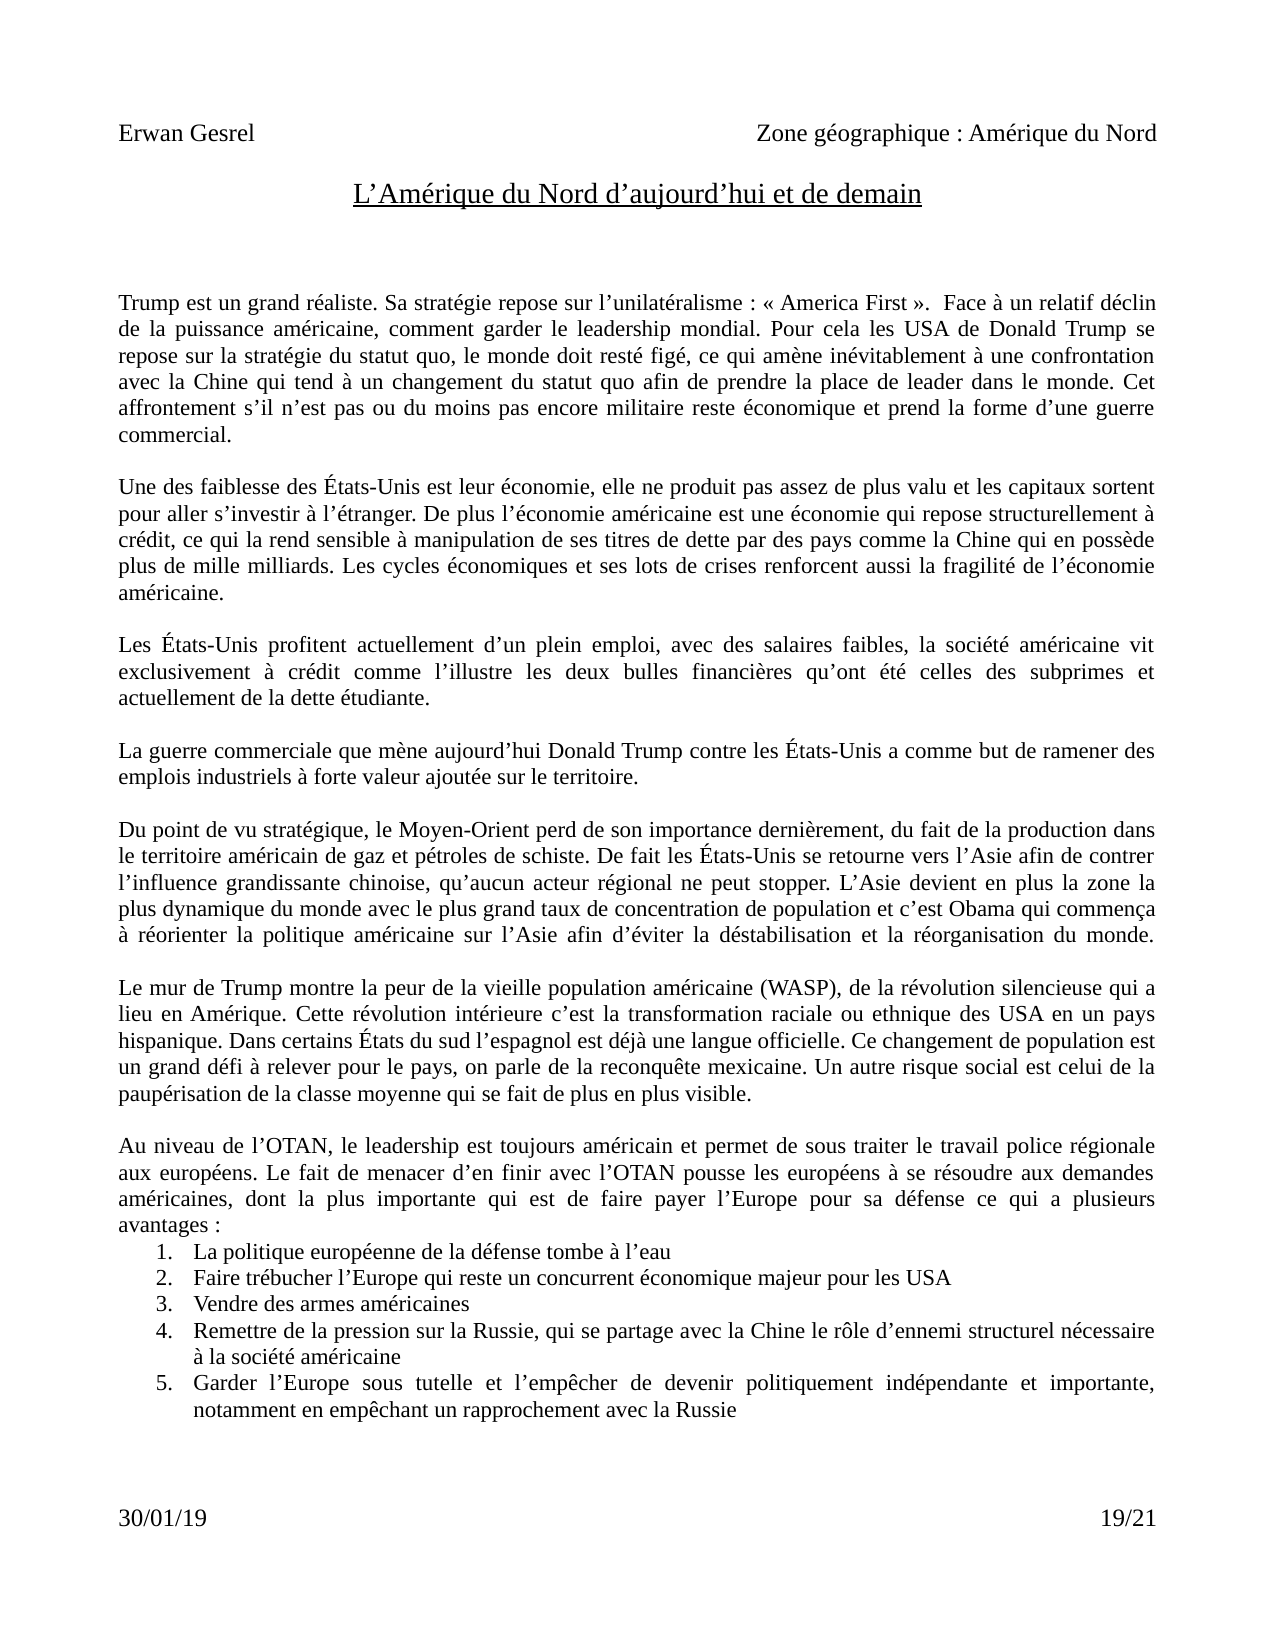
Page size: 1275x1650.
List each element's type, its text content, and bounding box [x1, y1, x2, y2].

text Une des faiblesse des États-Unis est leur économie, elle ne produit pas assez de plus valu et les capitaux sortent pour aller s’investir à l’étranger. De plus l’économie américaine est une économie qui repose structurellement à crédit, ce qui la rend sensible à manipulation de ses titres de dette par des pays comme la Chine qui en possède plus de mille milliards. Les cycles économiques et ses lots de crises renforcent aussi la fragilité de l’économie américaine. [118, 473, 1157, 605]
list Garder l’Europe sous tutelle et l’empêcher de devenir politiquement indépendante et importante, notamment en empêchant un rapprochement avec la Russie [156, 1369, 1157, 1422]
list La politique européenne de la défense tombe à l’eau [156, 1238, 1157, 1264]
list Vendre des armes américaines [156, 1290, 1157, 1317]
text La guerre commerciale que mène aujourd’hui Donald Trump contre les États-Unis a comme but de ramener des emplois industriels à forte valeur ajoutée sur le territoire. [118, 737, 1157, 790]
list Remettre de la pression sur la Russie, qui se partage avec la Chine le rôle d’ennemi structurel nécessaire à la société américaine [156, 1317, 1157, 1369]
text Du point de vu stratégique, le Moyen-Orient perd de son importance dernièrement, du fait de la production dans le territoire américain de gaz et pétroles de schiste. De fait les États-Unis se retourne vers l’Asie afin de contrer l’influence grandissante chinoise, qu’aucun acteur régional ne peut stopper. L’Asie devient en plus la zone la plus dynamique du monde avec le plus grand taux de concentration de population et c’est Obama qui commença à réorienter la politique américaine sur l’Asie afin d’éviter la déstabilisation et la réorganisation du monde. Le mur de Trump montre la peur de la vieille population américaine (WASP), de la révolution silencieuse qui a lieu en Amérique. Cette révolution intérieure c’est la transformation raciale ou ethnique des USA en un pays hispanique. Dans certains États du sud l’espagnol est déjà une langue officielle. Ce changement de population est un grand défi à relever pour le pays, on parle de la reconquête mexicaine. Un autre risque social est celui de la paupérisation de la classe moyenne qui se fait de plus en plus visible. [118, 816, 1157, 1106]
text Les États-Unis profitent actuellement d’un plein emploi, avec des salaires faibles, la société américaine vit exclusivement à crédit comme l’illustre les deux bulles financières qu’ont été celles des subprimes et actuellement de la dette étudiante. [118, 632, 1157, 711]
text Trump est un grand réaliste. Sa stratégie repose sur l’unilatéralisme : « America First ». Face à un relatif déclin de la puissance américaine, comment garder le leadership mondial. Pour cela les USA de Donald Trump se repose sur la stratégie du statut quo, le monde doit resté figé, ce qui amène inévitablement à une confrontation avec la Chine qui tend à un changement du statut quo afin de prendre la place de leader dans le monde. Cet affrontement s’il n’est pas ou du moins pas encore militaire reste économique et prend la forme d’une guerre commercial. [118, 289, 1157, 447]
list Faire trébucher l’Europe qui reste un concurrent économique majeur pour les USA [156, 1264, 1157, 1290]
text L’Amérique du Nord d’aujourd’hui et de demain [118, 176, 1157, 210]
text Au niveau de l’OTAN, le leadership est toujours américain et permet de sous traiter le travail police régionale aux européens. Le fait de menacer d’en finir avec l’OTAN pousse les européens à se résoudre aux demandes américaines, dont la plus importante qui est de faire payer l’Europe pour sa défense ce qui a plusieurs avantages : [118, 1132, 1157, 1238]
